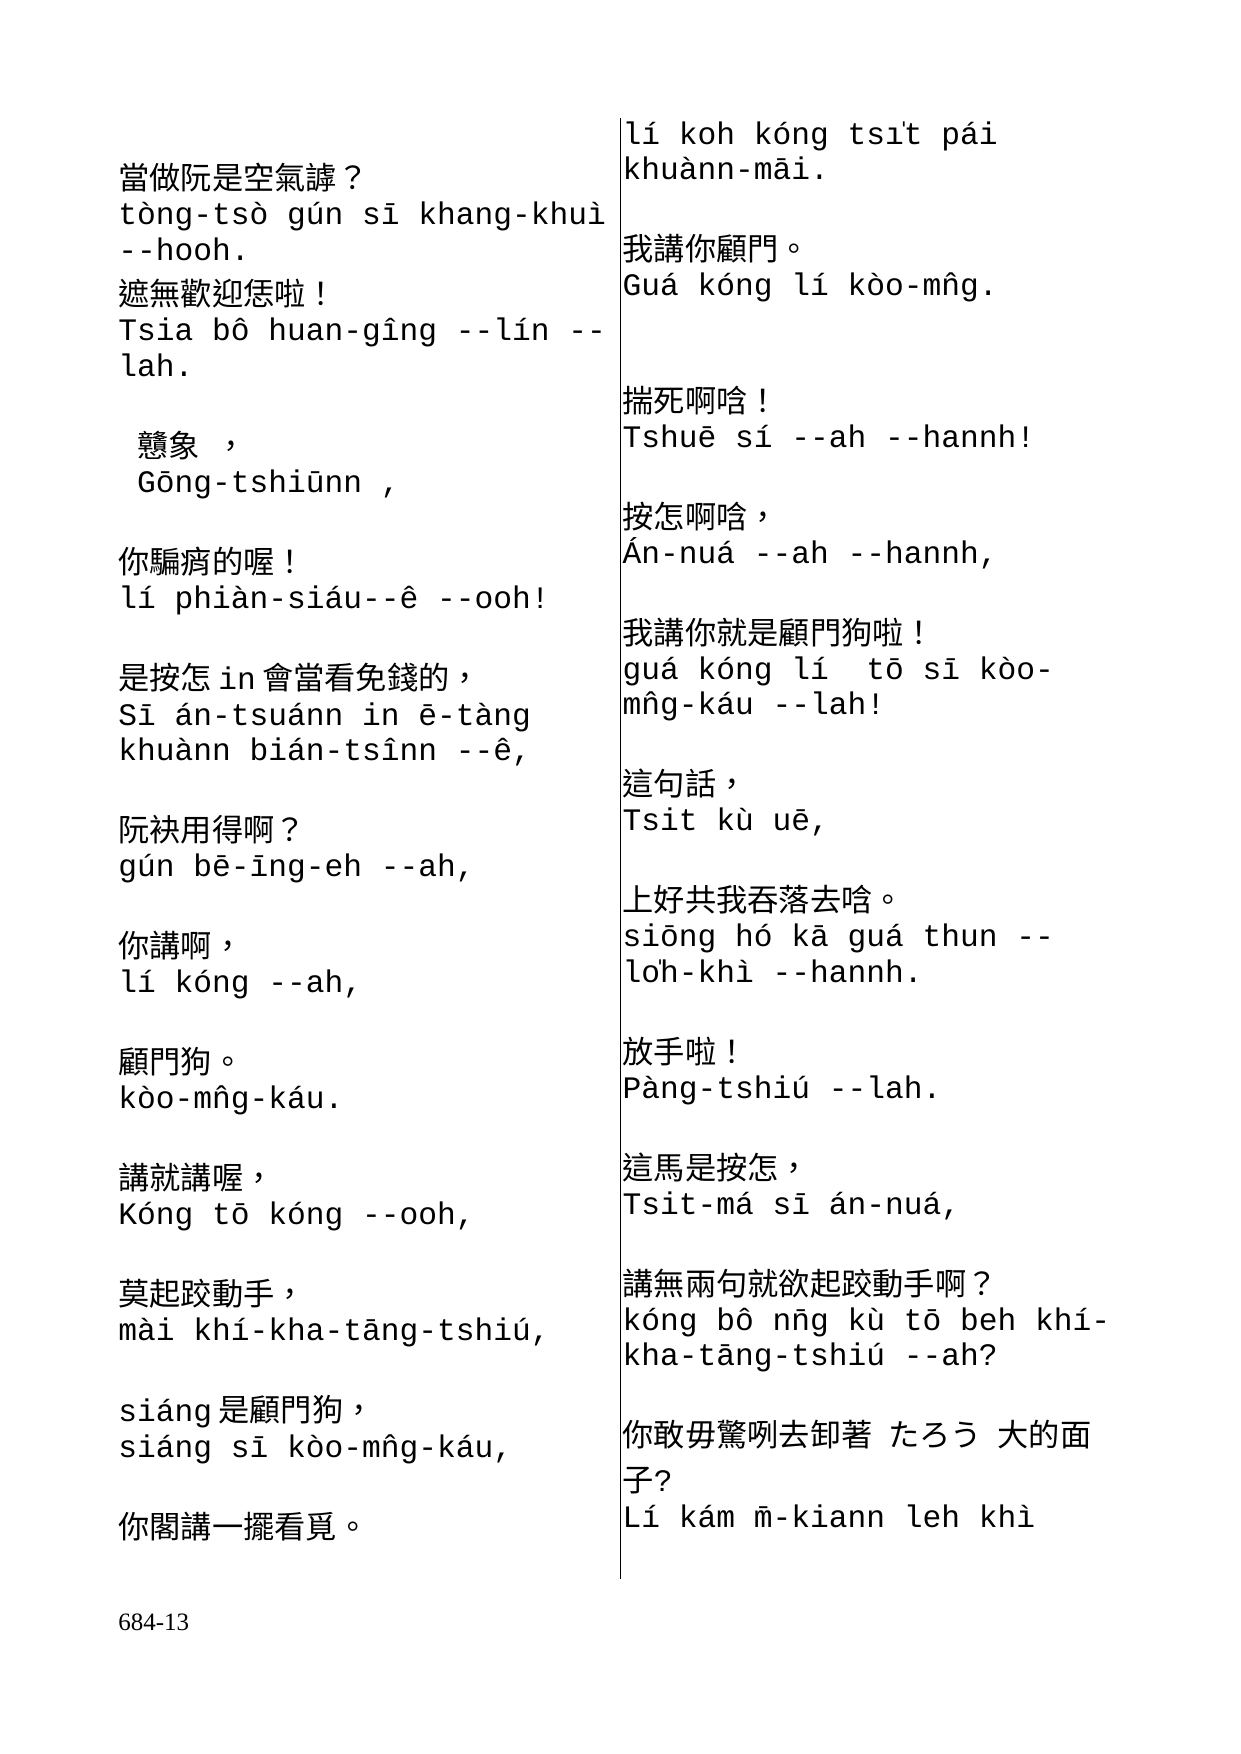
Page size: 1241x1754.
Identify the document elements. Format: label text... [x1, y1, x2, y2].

text 放手啦！ [622, 1027, 1122, 1072]
text siōng hó kā guá thun --lo̍h-khì --hannh. [622, 921, 1122, 991]
text 戇象 ， [118, 421, 618, 467]
text 遮無歡迎恁啦！ [118, 269, 618, 315]
text 你閣講一擺看覓。 [118, 1502, 618, 1547]
text 你騙痟的喔！ [118, 537, 618, 583]
text Pàng-tshiú --lah. [622, 1072, 1122, 1107]
text kòo-mn̂g-káu. [118, 1083, 618, 1118]
text Tshuē sí --ah --hannh! [622, 421, 1122, 456]
text Guá kóng lí kòo-mn̂g. [622, 269, 1122, 305]
text Gōng-tshiūnn , [118, 467, 618, 502]
text 按怎啊唅， [622, 492, 1122, 537]
text 揣死啊唅！ [622, 376, 1122, 421]
text Tsit kù uē, [622, 804, 1122, 840]
text 上好共我吞落去唅。 [622, 875, 1122, 921]
text 我講你就是顧門狗啦！ [622, 608, 1122, 653]
text 莫起跤動手， [118, 1269, 618, 1315]
text guá kóng lí tō sī kòo-mn̂g-káu --lah! [622, 653, 1122, 724]
text 阮袂用得啊？ [118, 805, 618, 851]
text lí kóng --ah, [118, 967, 618, 1002]
text siáng是顧門狗， [118, 1386, 618, 1431]
text siáng sī kòo-mn̂g-káu, [118, 1431, 618, 1467]
text 我講你顧門。 [622, 224, 1122, 269]
text lí phiàn-siáu--ê --ooh! [118, 583, 618, 618]
text Lí kám m̄-kiann leh khì [622, 1501, 1122, 1537]
text 你敢毋驚咧去卸著 たろう 大的面子? [622, 1410, 1122, 1501]
text 你講啊， [118, 921, 618, 967]
text Tsia bô huan-gîng --lín --lah. [118, 315, 618, 386]
text mài khí-kha-tāng-tshiú, [118, 1315, 618, 1350]
text tòng-tsò gún sī khang-khuì --hooh. [118, 199, 618, 269]
text lí koh kóng tsı̍t pái khuànn-māi. [622, 118, 1122, 189]
text 這句話， [622, 759, 1122, 804]
text Án-nuá --ah --hannh, [622, 537, 1122, 572]
text gún bē-īng-eh --ah, [118, 851, 618, 886]
text Tsit-má sī án-nuá, [622, 1188, 1122, 1223]
text Sī án-tsuánn in ē-tàng khuànn bián-tsînn --ê, [118, 699, 618, 770]
text Kóng tō kóng --ooh, [118, 1199, 618, 1234]
text 這馬是按怎， [622, 1143, 1122, 1188]
text 當做阮是空氣謼？ [118, 153, 618, 199]
text kóng bô nn̄g kù tō beh khí-kha-tāng-tshiú --ah? [622, 1304, 1122, 1375]
text 講無兩句就欲起跤動手啊？ [622, 1259, 1122, 1304]
text 講就講喔， [118, 1153, 618, 1199]
text 顧門狗。 [118, 1037, 618, 1083]
text 是按怎in會當看免錢的， [118, 653, 618, 699]
